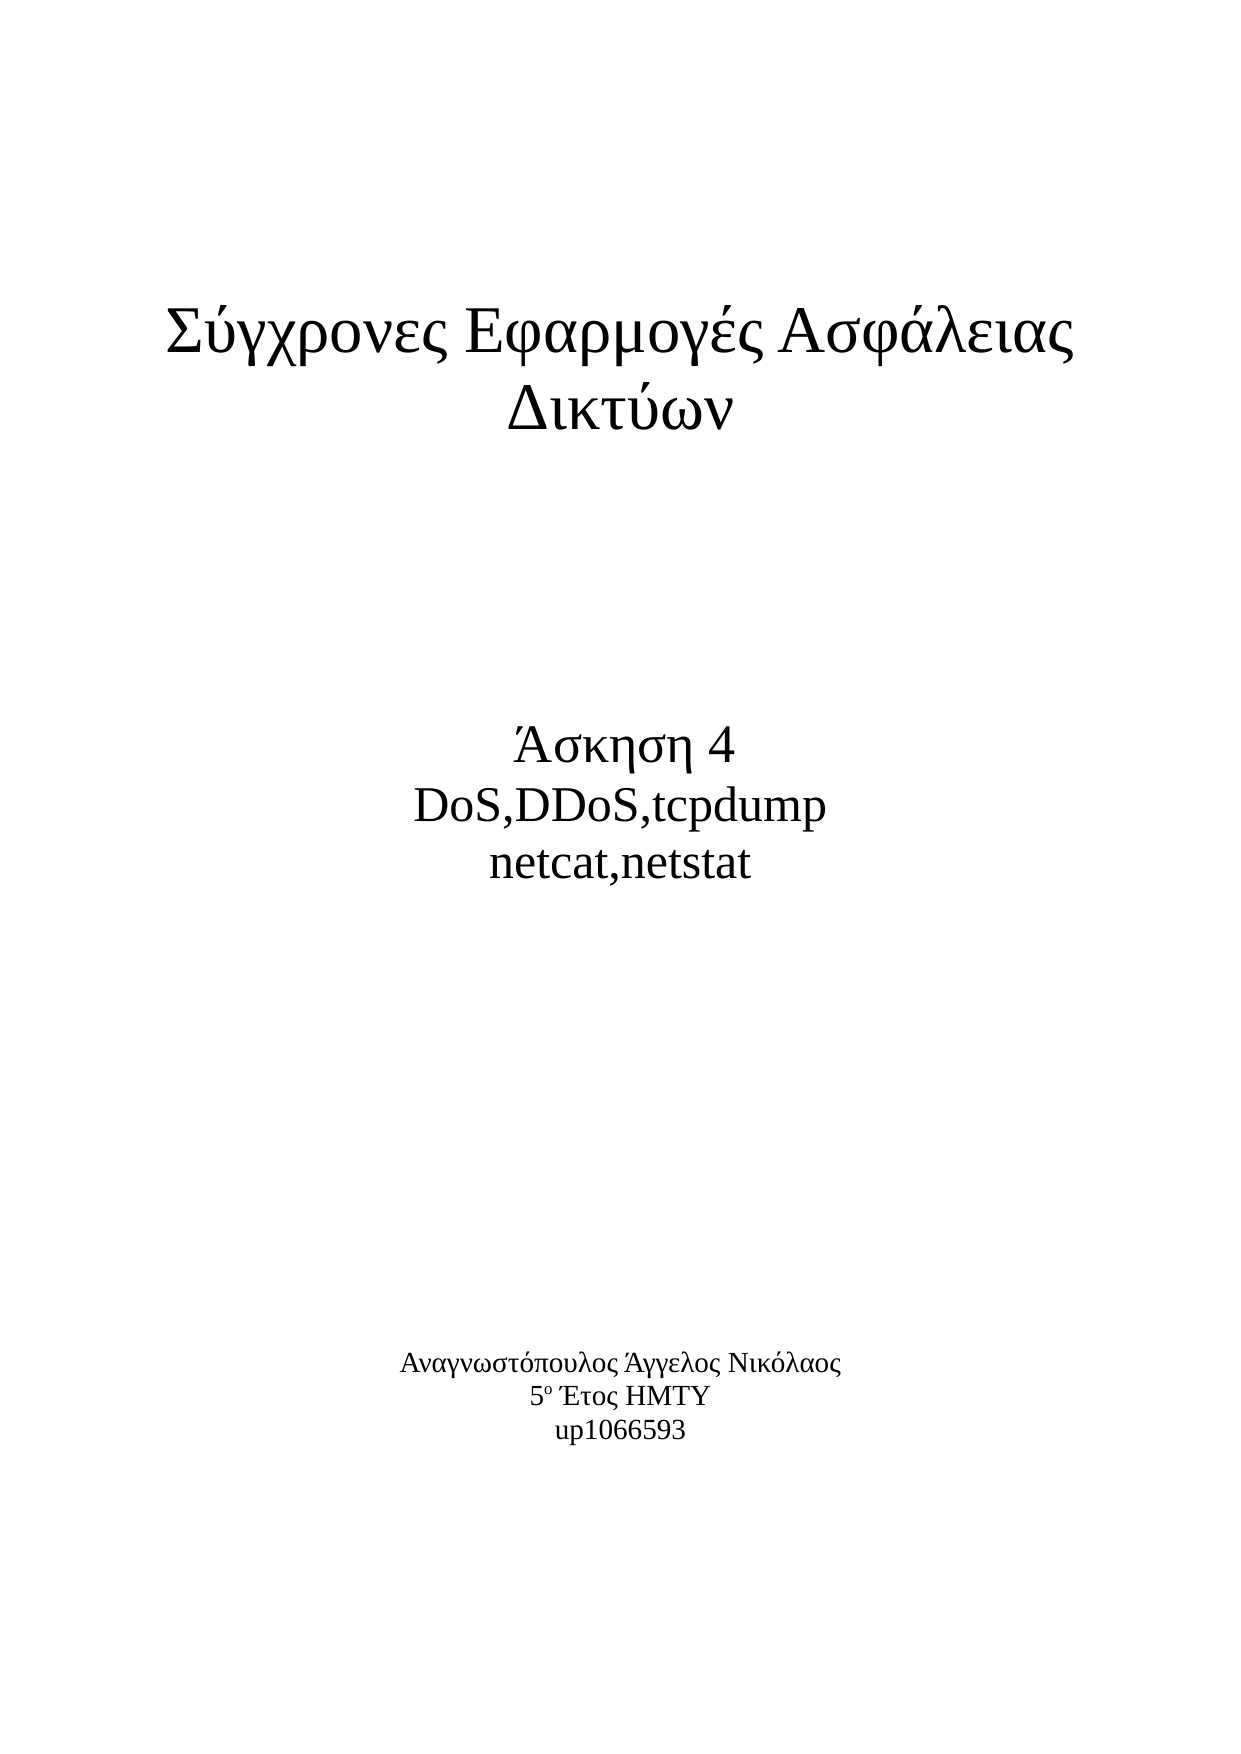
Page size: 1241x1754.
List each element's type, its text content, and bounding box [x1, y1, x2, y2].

text 5ο Έτος ΗΜΤΥ [118, 1378, 1122, 1412]
text DoS,DDoS,tcpdump netcat,netstat [118, 774, 1122, 889]
text Άσκηση 4 [118, 712, 1122, 774]
text Σύγχρονες Εφαρμογές Ασφάλειας Δικτύων [118, 291, 1122, 444]
text up1066593 [118, 1412, 1122, 1445]
text Αναγνωστόπουλος Άγγελος Νικόλαος [118, 1345, 1122, 1378]
